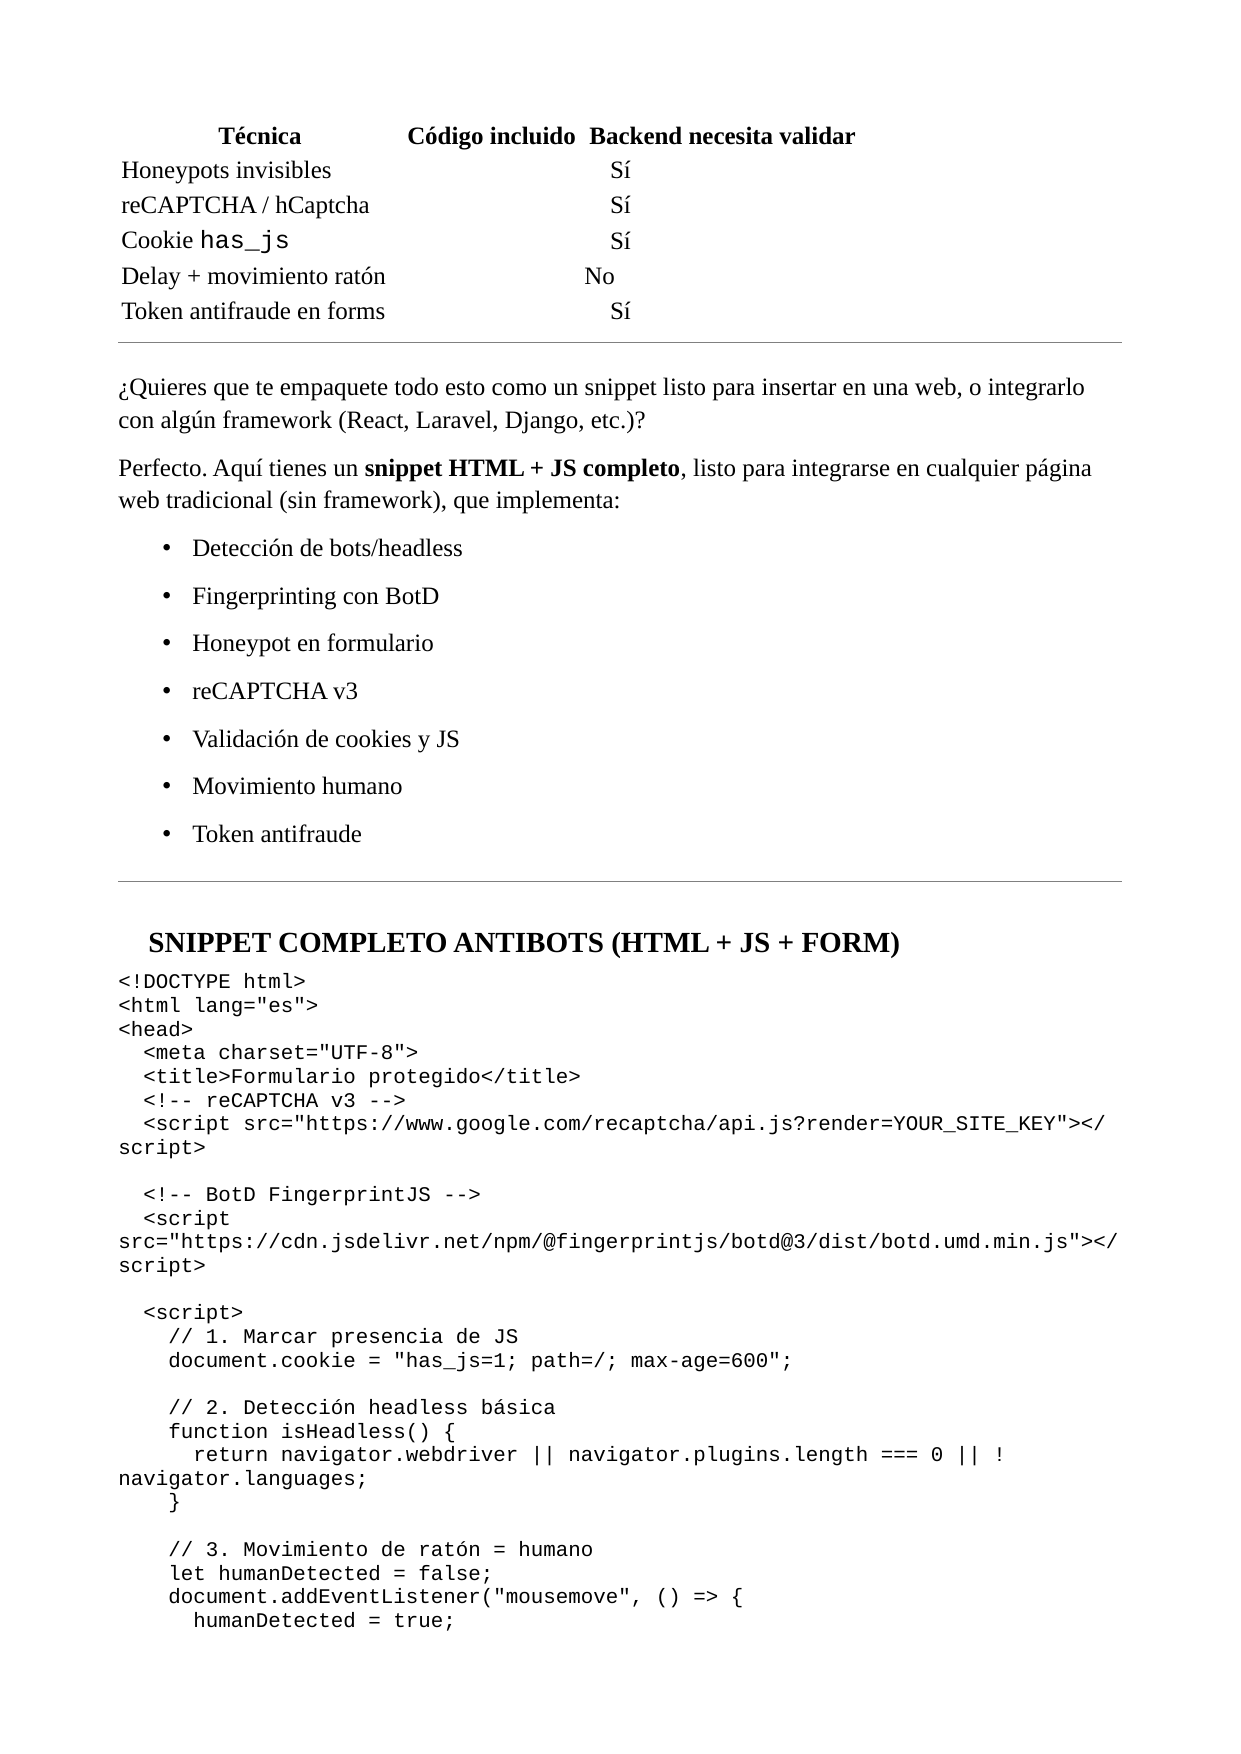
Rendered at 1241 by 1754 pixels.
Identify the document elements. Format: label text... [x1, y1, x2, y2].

text function isHeadless() { [118, 1421, 1122, 1444]
table_header Técnica [118, 118, 401, 153]
table_cell Cookie has_js [118, 222, 401, 258]
table_cell ✅ [401, 153, 581, 187]
text <!-- BotD FingerprintJS --> [118, 1184, 1122, 1208]
text <meta charset="UTF-8"> [118, 1042, 1122, 1066]
text // 1. Marcar presencia de JS [118, 1326, 1122, 1350]
list Detección de bots/headless [162, 533, 1122, 562]
table_cell ✅ [401, 222, 581, 258]
list Movimiento humano [162, 771, 1122, 800]
list Fingerprinting con BotD [162, 581, 1122, 609]
table_cell Honeypots invisibles [118, 153, 401, 187]
text <script src="https://cdn.jsdelivr.net/npm/@fingerprintjs/botd@3/dist/botd.umd.min.js"></script> [118, 1208, 1122, 1279]
text let humanDetected = false; [118, 1562, 1122, 1586]
text <script src="https://www.google.com/recaptcha/api.js?render=YOUR_SITE_KEY"></script> [118, 1113, 1122, 1161]
text Perfecto. Aquí tienes un snippet HTML + JS completo, listo para integrarse en cualquier página web tradicional (sin framework), que implementa: [118, 453, 1122, 514]
table_cell ✅ Sí [581, 187, 864, 222]
text // 2. Detección headless básica [118, 1397, 1122, 1421]
table_cell reCAPTCHA / hCaptcha [118, 187, 401, 222]
table_header Código incluido [401, 118, 581, 153]
text document.cookie = "has_js=1; path=/; max-age=600"; [118, 1350, 1122, 1373]
list Honeypot en formulario [162, 628, 1122, 657]
table_cell ✅ [401, 293, 581, 328]
text <!-- reCAPTCHA v3 --> [118, 1089, 1122, 1113]
table_cell ✅ Sí [581, 222, 864, 258]
text <head> [118, 1019, 1122, 1042]
table_cell ✅ Sí [581, 153, 864, 187]
list Validación de cookies y JS [162, 724, 1122, 752]
text ¿Quieres que te empaquete todo esto como un snippet listo para insertar en una web, o integrarlo con algún framework (React, Laravel, Django, etc.)? [118, 372, 1122, 434]
text <script> [118, 1302, 1122, 1326]
list Token antifraude [162, 819, 1122, 848]
table_cell ✅ [401, 187, 581, 222]
table_cell Token antifraude en forms [118, 293, 401, 328]
table_cell Delay + movimiento ratón [118, 259, 401, 293]
text document.addEventListener("mousemove", () => { [118, 1586, 1122, 1610]
text <html lang="es"> [118, 995, 1122, 1019]
text <!DOCTYPE html> [118, 971, 1122, 995]
table_header Backend necesita validar [581, 118, 864, 153]
text <title>Formulario protegido</title> [118, 1066, 1122, 1089]
text return navigator.webdriver || navigator.plugins.length === 0 || !navigator.languages; [118, 1444, 1122, 1492]
text humanDetected = true; [118, 1610, 1122, 1633]
text // 3. Movimiento de ratón = humano [118, 1539, 1122, 1562]
list reCAPTCHA v3 [162, 676, 1122, 705]
text } [118, 1492, 1122, 1515]
subtitle ✅ SNIPPET COMPLETO ANTIBOTS (HTML + JS + FORM) [118, 925, 1122, 959]
table_cell ✅ Sí [581, 293, 864, 328]
table_cell ✅ [401, 259, 581, 293]
table_cell No [581, 259, 864, 293]
